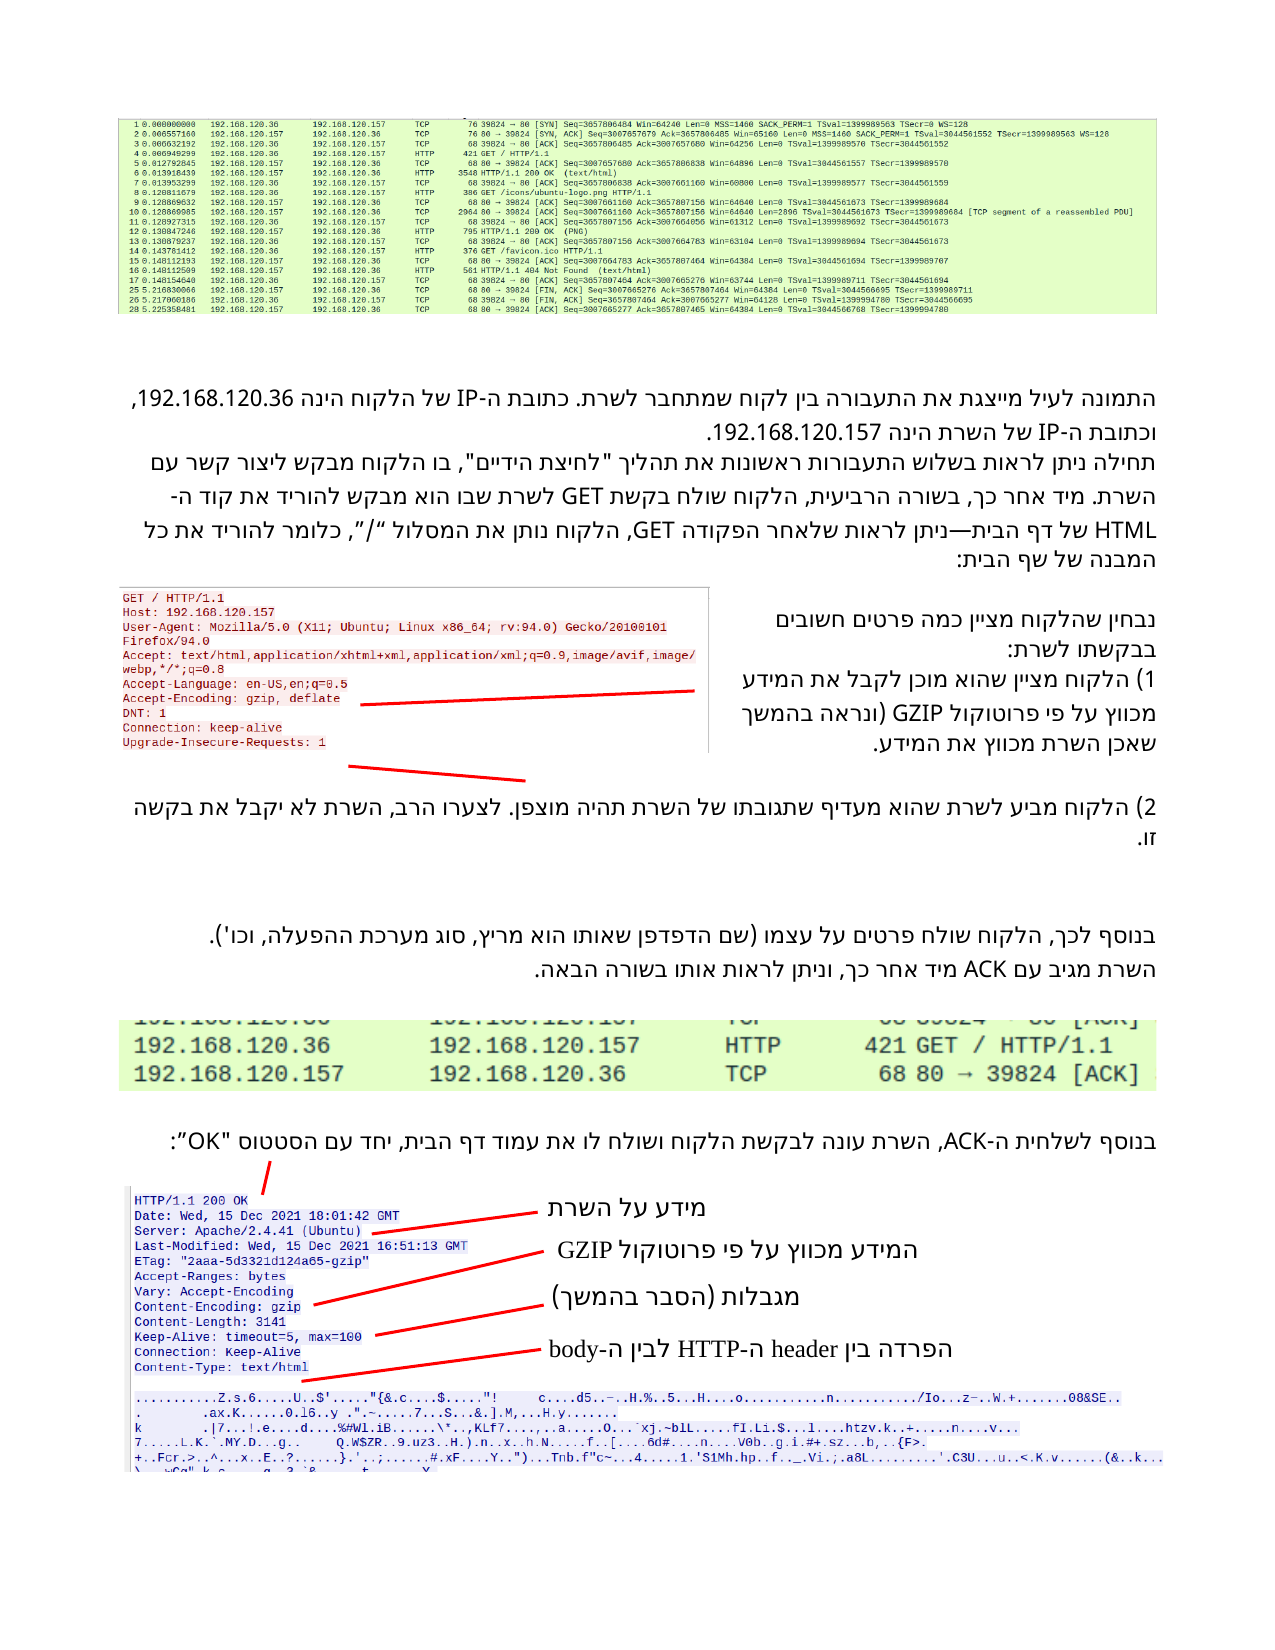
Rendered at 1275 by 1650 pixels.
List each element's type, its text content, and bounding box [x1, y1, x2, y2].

picture [124, 1186, 1164, 1472]
text בנוסף לכך, הלקוח שולח פרטים על עצמו (שם הדפדפן שאותו הוא מריץ, סוג מערכת ההפעלה, וכו'). [118, 923, 1157, 952]
picture [119, 586, 710, 753]
text מכווץ על פי פרוטוקול GZIP (ונראה בהמשך שאכן השרת מכווץ את המידע. [118, 697, 1157, 761]
text נבחין שהלקוח מציין כמה פרטים חשובים בבקשתו לשרת: [710, 607, 1157, 667]
picture [118, 118, 1157, 314]
text בנוסף לשלחית ה-ACK, השרת עונה לבקשת הלקוח ושולח לו את עמוד דף הבית, יחד עם הסטטוס "OK”: [118, 1125, 1157, 1159]
text 1) הלקוח מציין שהוא מוכן לקבל את המידע [710, 667, 1157, 697]
text תחילה ניתן לראות בשלוש התעבורות ראשונות את תהליך "לחיצת הידיים", בו הלקוח מבקש ליצור קשר עם השרת. מיד אחר כך, בשורה הרביעית, הלקוח שולח בקשת GET לשרת שבו הוא מבקש להוריד את קוד ה-HTML של דף הבית—ניתן לראות שלאחר הפקודה GET, הלקוח נותן את המסלול “/”, כלומר להוריד את כל המבנה של שף הבית: [118, 450, 1157, 577]
text התמונה לעיל מייצגת את התעבורה בין לקוח שמתחבר לשרת. כתובת ה-IP של הלקוח הינה 192.168.120.36, וכתובת ה-IP של השרת הינה 192.168.120.157. [118, 382, 1157, 450]
text השרת מגיב עם ACK מיד אחר כך, וניתן לראות אותו בשורה הבאה. [118, 952, 1157, 986]
picture [118, 1020, 1157, 1091]
text 2) הלקוח מביע לשרת שהוא מעדיף שתגובתו של השרת תהיה מוצפן. לצערו הרב, השרת לא יקבל את בקשה זו. [118, 795, 1157, 854]
